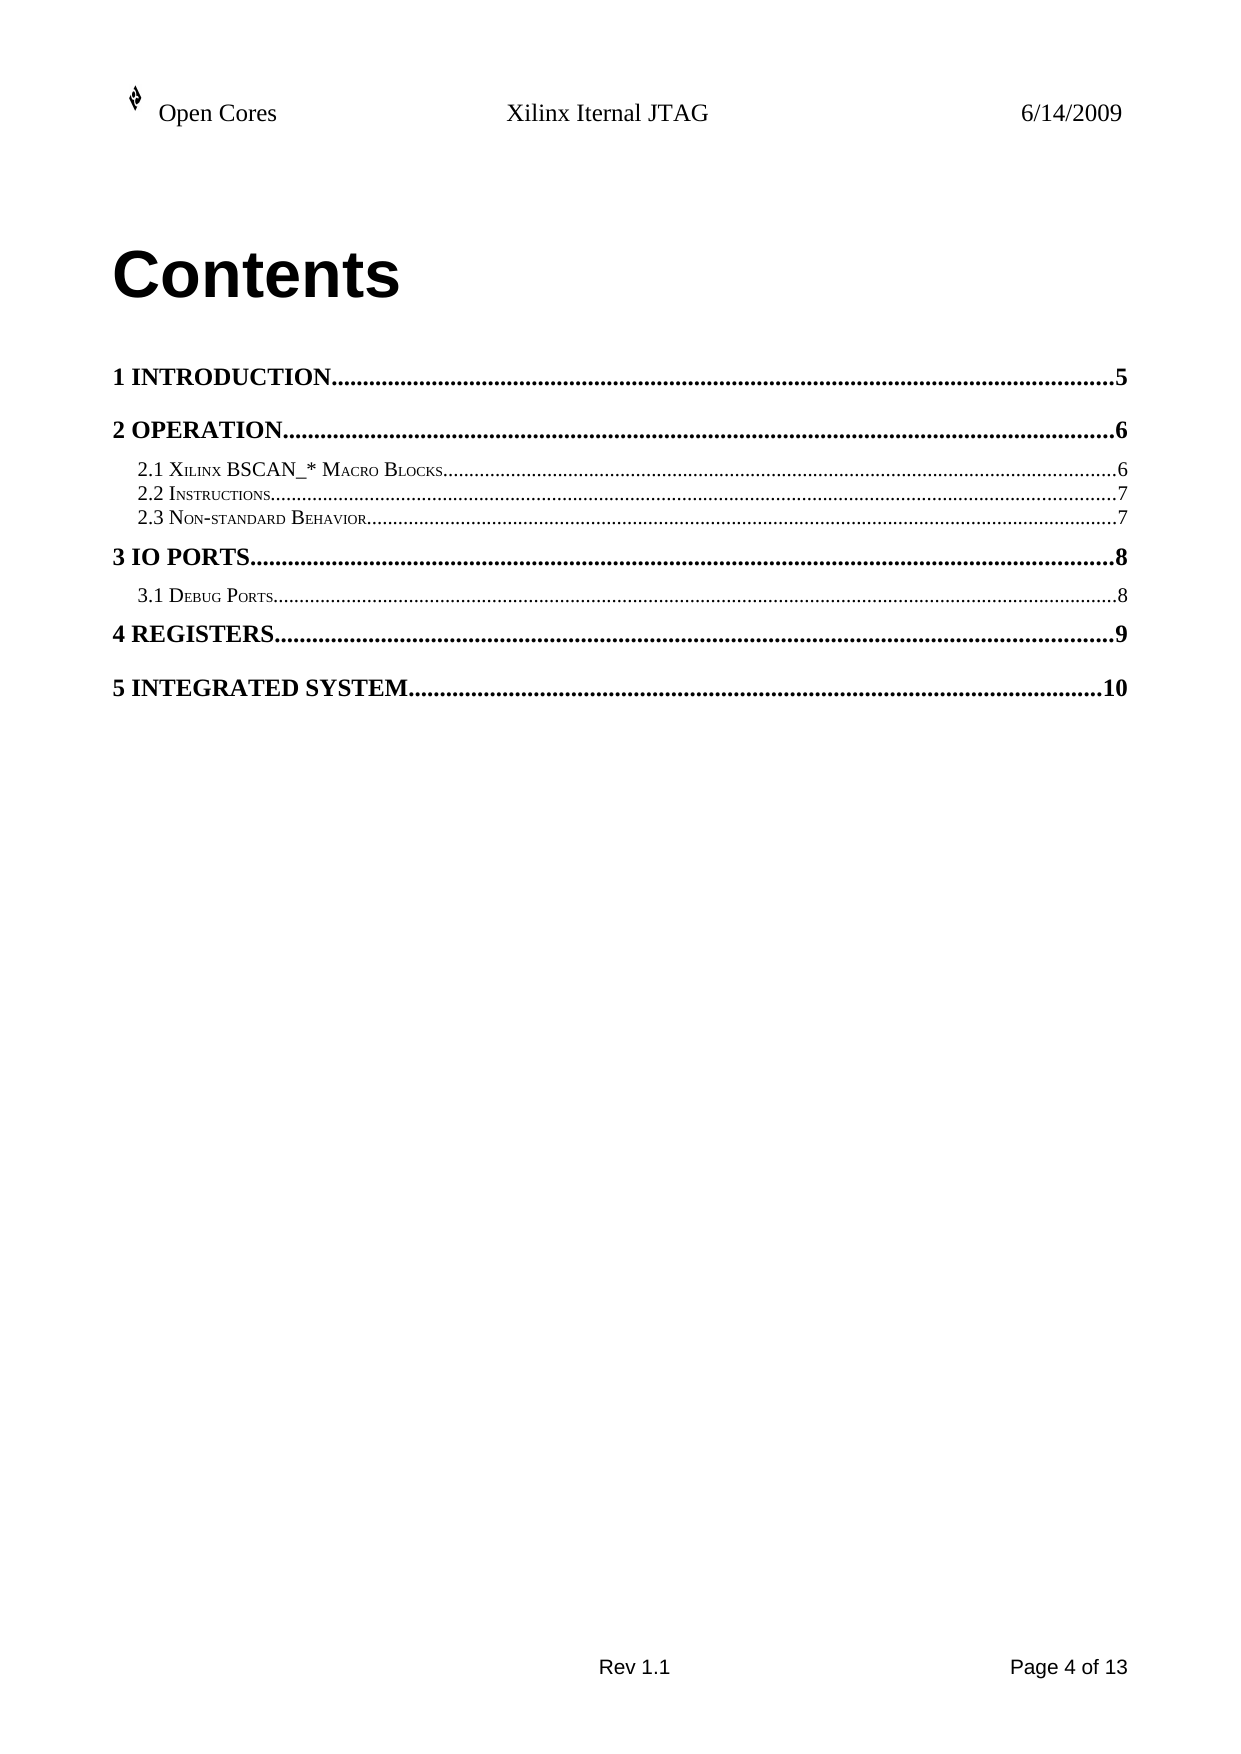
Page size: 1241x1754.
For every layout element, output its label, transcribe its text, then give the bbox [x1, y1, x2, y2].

text 1 Introduction 5 [112, 362, 1128, 391]
text 3 IO Ports 8 [112, 542, 1128, 570]
text 2.2 Instructions 7 [137, 481, 1128, 505]
text 3.1 Debug Ports 8 [137, 583, 1128, 607]
text 2.1 Xilinx BSCAN_* Macro Blocks 6 [137, 457, 1128, 481]
text 2.3 Non-standard Behavior 7 [137, 505, 1128, 529]
subtitle Contents [112, 235, 1128, 312]
text 2 Operation 6 [112, 416, 1128, 444]
text 5 Integrated System 10 [112, 673, 1128, 702]
text 4 Registers 9 [112, 619, 1128, 648]
